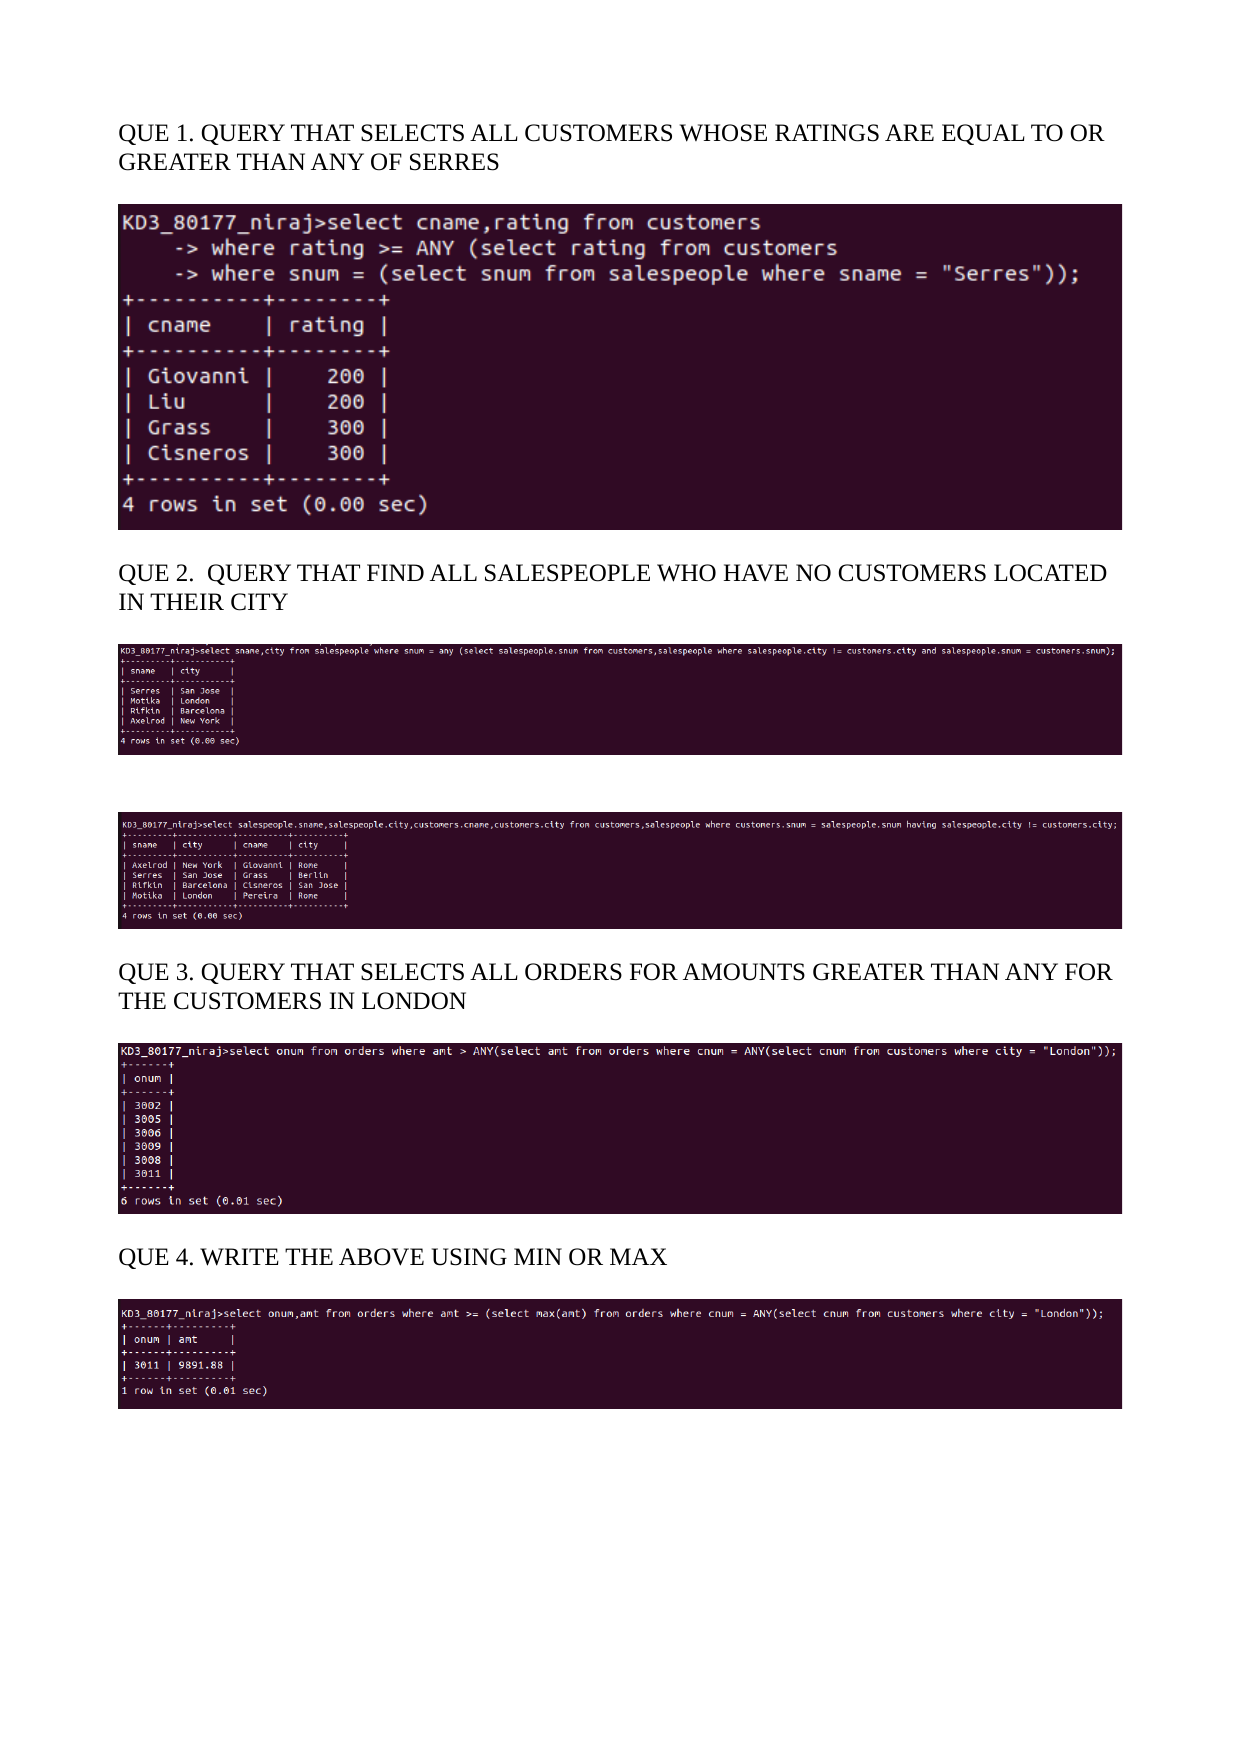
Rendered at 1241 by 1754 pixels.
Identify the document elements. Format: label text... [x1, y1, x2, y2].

picture [118, 204, 1123, 530]
picture [118, 1299, 1123, 1409]
text QUE 3. QUERY THAT SELECTS ALL ORDERS FOR AMOUNTS GREATER THAN ANY FOR THE CUSTOMERS IN LONDON [118, 957, 1122, 1015]
text QUE 4. WRITE THE ABOVE USING MIN OR MAX [118, 1242, 1122, 1271]
text QUE 1. QUERY THAT SELECTS ALL CUSTOMERS WHOSE RATINGS ARE EQUAL TO OR GREATER THAN ANY OF SERRES [118, 118, 1122, 176]
text QUE 2. QUERY THAT FIND ALL SALESPEOPLE WHO HAVE NO CUSTOMERS LOCATED IN THEIR CITY [118, 558, 1122, 616]
picture [118, 1043, 1123, 1214]
picture [118, 644, 1123, 755]
picture [118, 812, 1123, 929]
